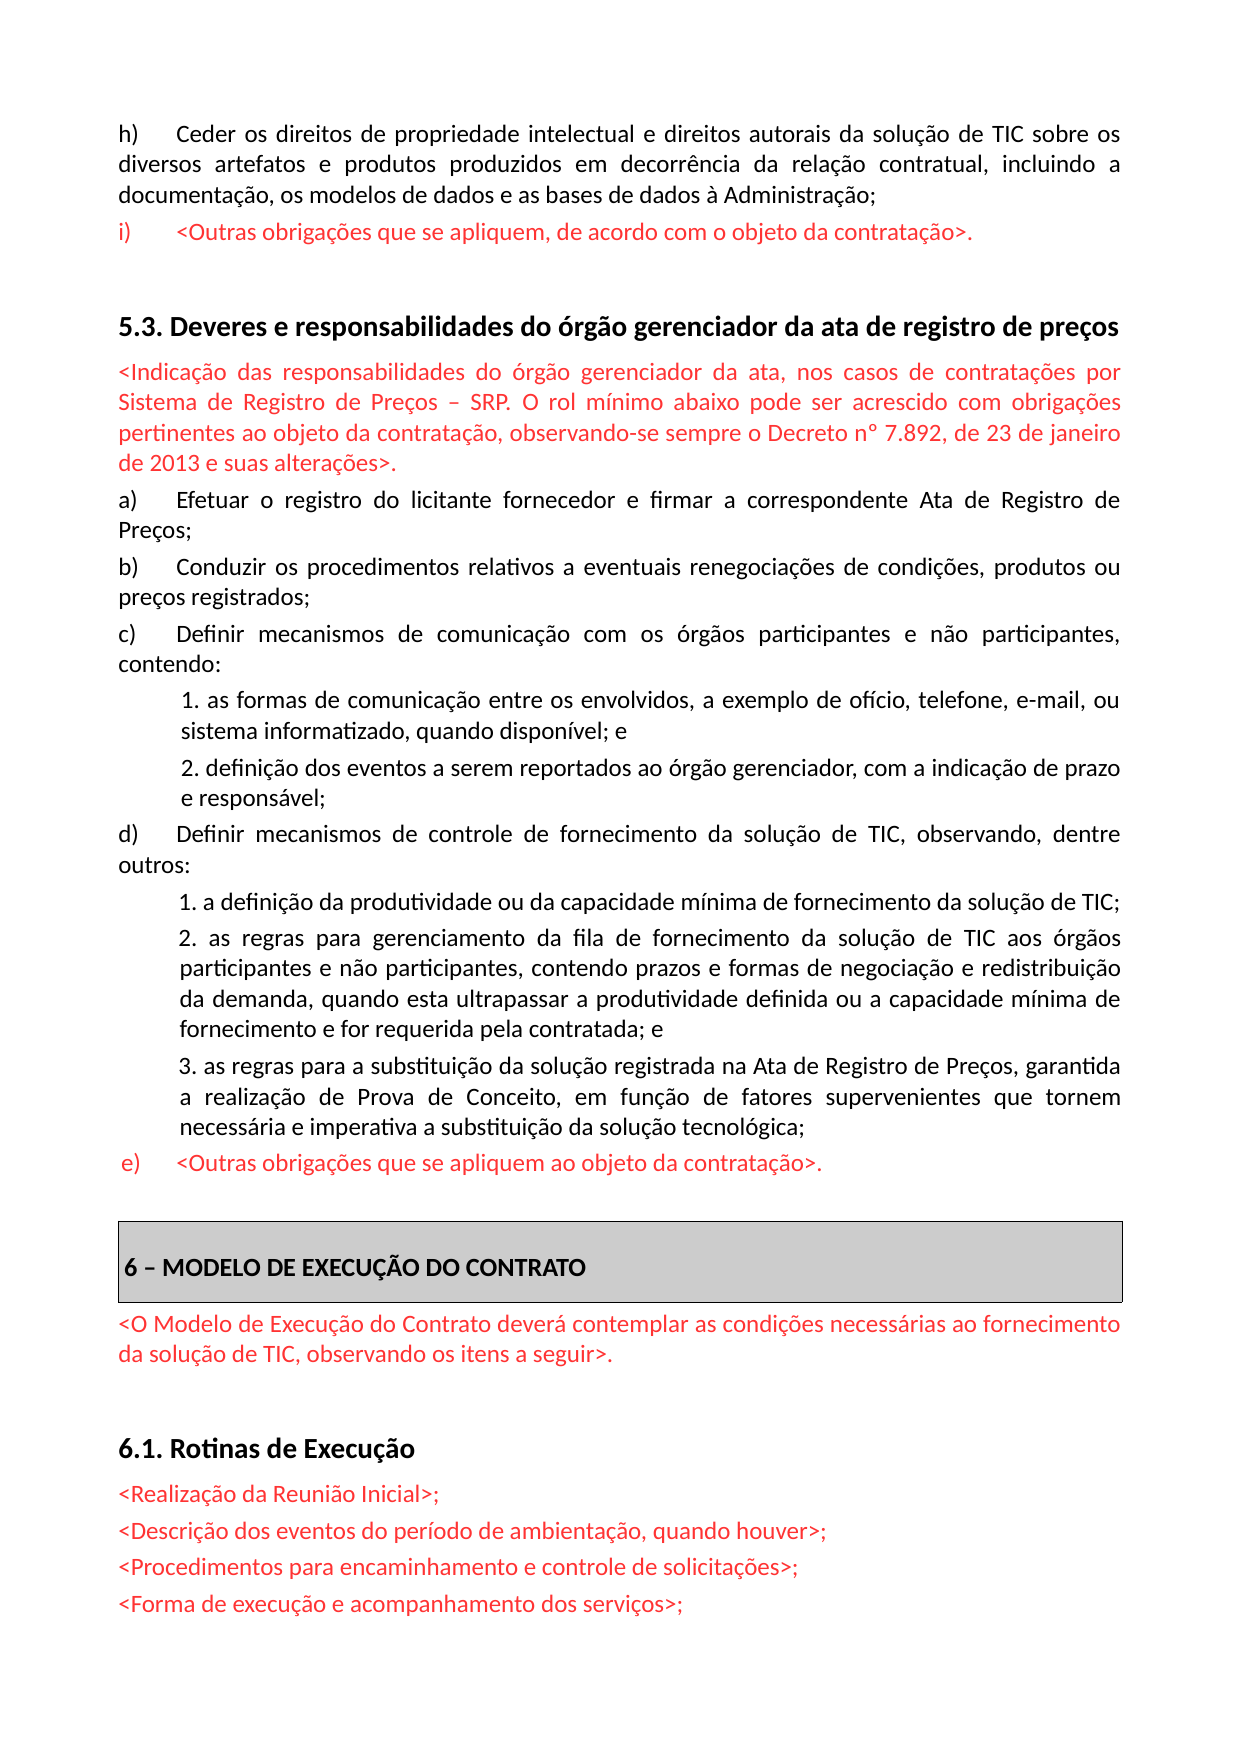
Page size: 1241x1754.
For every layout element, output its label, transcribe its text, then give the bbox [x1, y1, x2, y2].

list Efetuar o registro do licitante fornecedor e firmar a correspondente Ata de Registro de Preços; [118, 484, 1122, 545]
text <Realização da Reunião Inicial>; [118, 1478, 1122, 1509]
list <Outras obrigações que se apliquem ao objeto da contratação>. [121, 1148, 1122, 1178]
text 1. as formas de comunicação entre os envolvidos, a exemplo de ofício, telefone, e-mail, ou sistema informatizado, quando disponível; e [181, 685, 1122, 746]
subtitle 5.3. Deveres e responsabilidades do órgão gerenciador da ata de registro de preços [118, 308, 1122, 343]
list <Outras obrigações que se apliquem, de acordo com o objeto da contratação>. [118, 216, 1122, 246]
text 1. a definição da produtividade ou da capacidade mínima de fornecimento da solução de TIC; [178, 886, 1122, 916]
list Definir mecanismos de controle de fornecimento da solução de TIC, observando, dentre outros: [118, 819, 1122, 880]
text 3. as regras para a substituição da solução registrada na Ata de Registro de Preços, garantida a realização de Prova de Conceito, em função de fatores supervenientes que tornem necessária e imperativa a substituição da solução tecnológica; [178, 1050, 1122, 1142]
text <Indicação das responsabilidades do órgão gerenciador da ata, nos casos de contratações por Sistema de Registro de Preços – SRP. O rol mínimo abaixo pode ser acrescido com obrigações pertinentes ao objeto da contratação, observando-se sempre o Decreto nº 7.892, de 23 de janeiro de 2013 e suas alterações>. [118, 356, 1122, 478]
text <Forma de execução e acompanhamento dos serviços>; [118, 1588, 1122, 1618]
text 2. definição dos eventos a serem reportados ao órgão gerenciador, com a indicação de prazo e responsável; [181, 752, 1122, 813]
subtitle 6.1. Rotinas de Execução [118, 1430, 1122, 1466]
text <O Modelo de Execução do Contrato deverá contemplar as condições necessárias ao fornecimento da solução de TIC, observando os itens a seguir>. [118, 1308, 1122, 1369]
text <Procedimentos para encaminhamento e controle de solicitações>; [118, 1551, 1122, 1582]
list Definir mecanismos de comunicação com os órgãos participantes e não participantes, contendo: [118, 618, 1122, 679]
list Ceder os direitos de propriedade intelectual e direitos autorais da solução de TIC sobre os diversos artefatos e produtos produzidos em decorrência da relação contratual, incluindo a documentação, os modelos de dados e as bases de dados à Administração; [118, 118, 1122, 210]
text <Descrição dos eventos do período de ambientação, quando houver>; [118, 1515, 1122, 1545]
text 2. as regras para gerenciamento da fila de fornecimento da solução de TIC aos órgãos participantes e não participantes, contendo prazos e formas de negociação e redistribuição da demanda, quando esta ultrapassar a produtividade definida ou a capacidade mínima de fornecimento e for requerida pela contratada; e [178, 922, 1122, 1044]
list Conduzir os procedimentos relativos a eventuais renegociações de condições, produtos ou preços registrados; [118, 551, 1122, 612]
table_header 6 – MODELO DE EXECUÇÃO DO CONTRATO [119, 1222, 1122, 1302]
